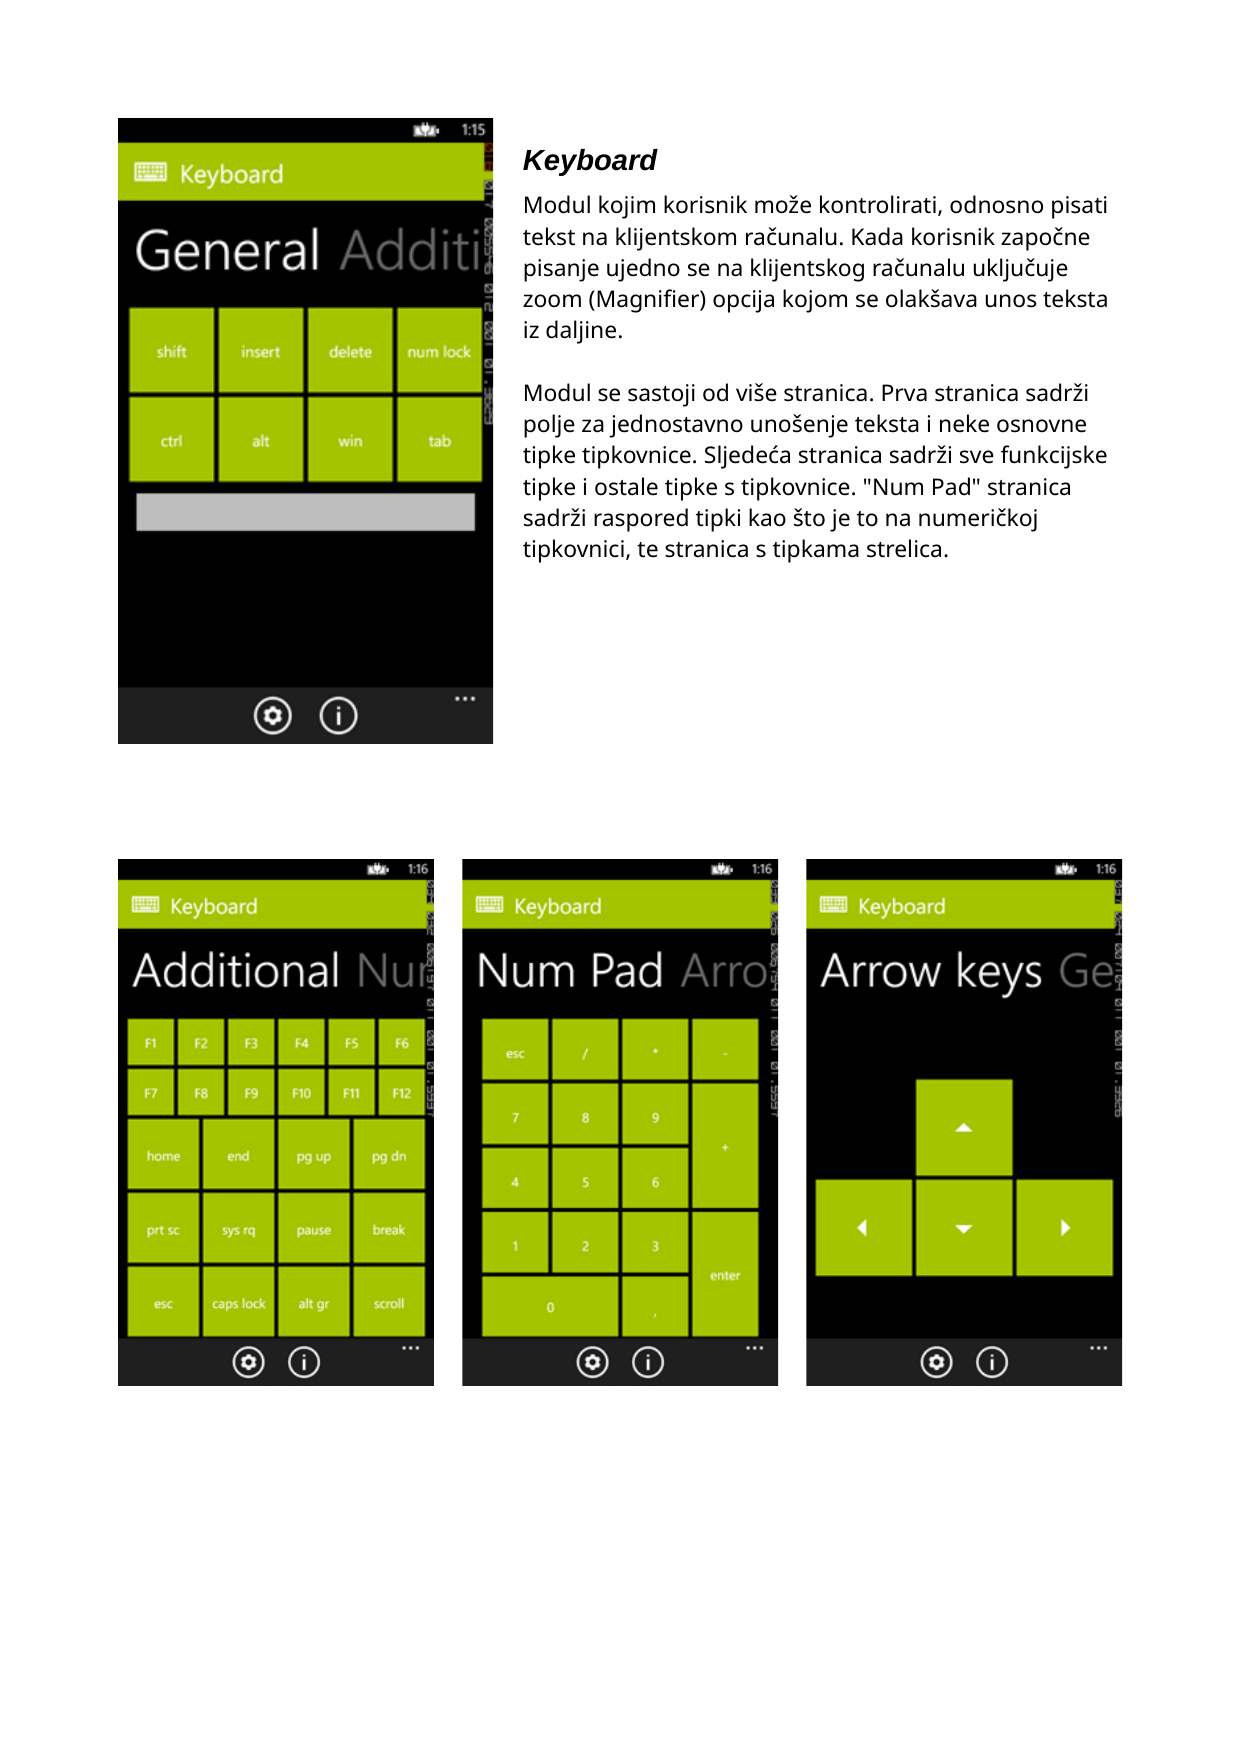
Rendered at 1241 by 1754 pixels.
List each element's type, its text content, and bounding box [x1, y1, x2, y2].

picture [462, 859, 779, 1386]
picture [118, 859, 434, 1386]
text Modul kojim korisnik može kontrolirati, odnosno pisati tekst na klijentskom računalu. Kada korisnik započne pisanje ujedno se na klijentskog računalu uključuje zoom (Magnifier) opcija kojom se olakšava unos teksta iz daljine. [494, 189, 1122, 345]
picture [806, 859, 1123, 1386]
picture [118, 118, 494, 744]
subtitle Keyboard [494, 143, 1122, 177]
text Modul se sastoji od više stranica. Prva stranica sadrži polje za jednostavno unošenje teksta i neke osnovne tipke tipkovnice. Sljedeća stranica sadrži sve funkcijske tipke i ostale tipke s tipkovnice. "Num Pad" stranica sadrži raspored tipki kao što je to na numeričkoj tipkovnici, te stranica s tipkama strelica. [494, 377, 1122, 564]
